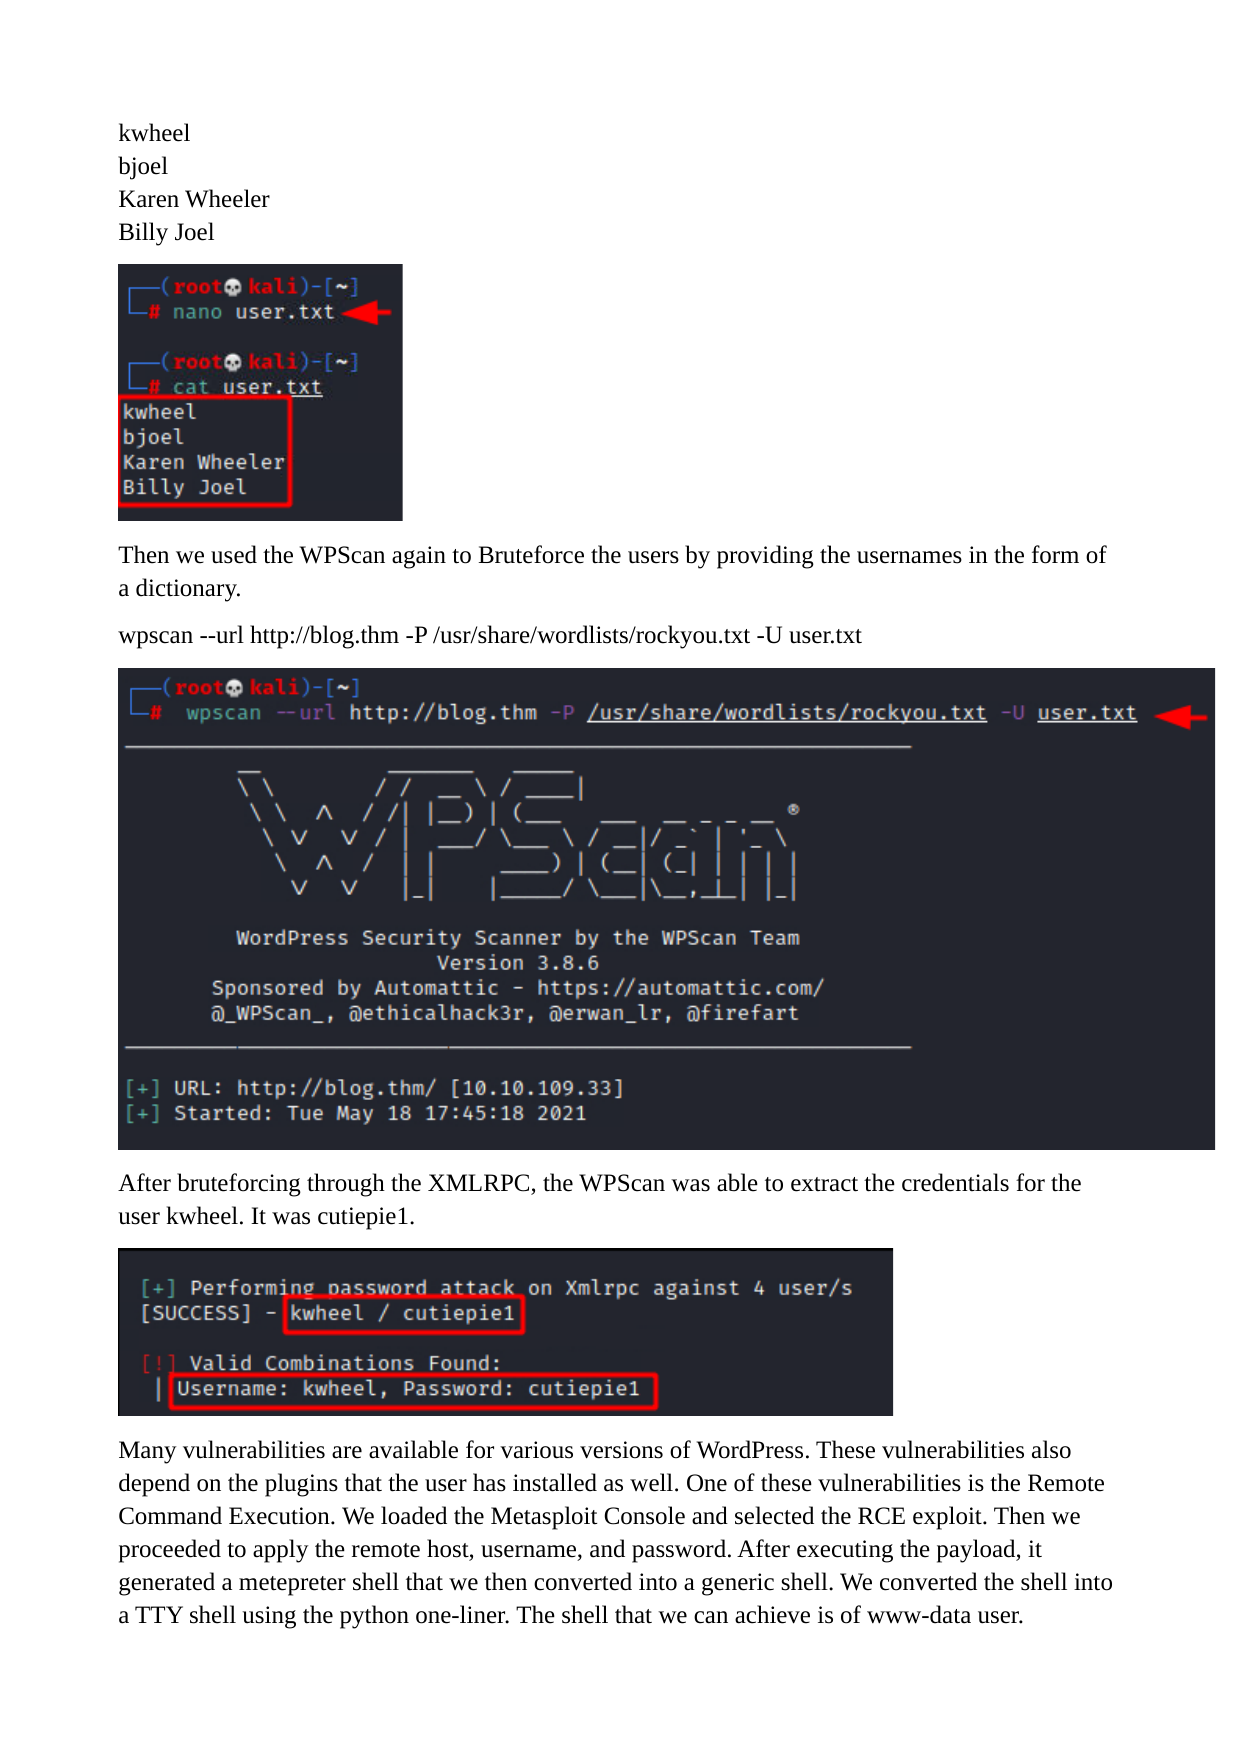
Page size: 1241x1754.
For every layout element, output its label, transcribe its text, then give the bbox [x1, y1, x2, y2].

text Karen Wheeler [118, 184, 1122, 213]
picture [118, 264, 403, 521]
picture [118, 668, 1216, 1150]
text wpscan --url http://blog.thm -P /usr/share/wordlists/rockyou.txt -U user.txt [118, 621, 1122, 649]
text Billy Joel [118, 217, 1122, 246]
text Then we used the WPScan again to Bruteforce the users by providing the usernames in the form of a dictionary. [118, 540, 1122, 602]
text After bruteforcing through the XMLRPC, the WPScan was able to extract the credentials for the user kwheel. It was cutiepie1. [118, 1168, 1122, 1230]
text bjoel [118, 151, 1122, 180]
text kwheel [118, 118, 1122, 147]
text Many vulnerabilities are available for various versions of WordPress. These vulnerabilities also depend on the plugins that the user has installed as well. One of these vulnerabilities is the Remote Command Execution. We loaded the Metasploit Console and selected the RCE exploit. Then we proceeded to apply the remote host, username, and password. After executing the payload, it generated a metepreter shell that we then converted into a generic shell. We converted the shell into a TTY shell using the python one-liner. The shell that we can achieve is of www-data user. [118, 1435, 1122, 1629]
picture [118, 1248, 894, 1416]
